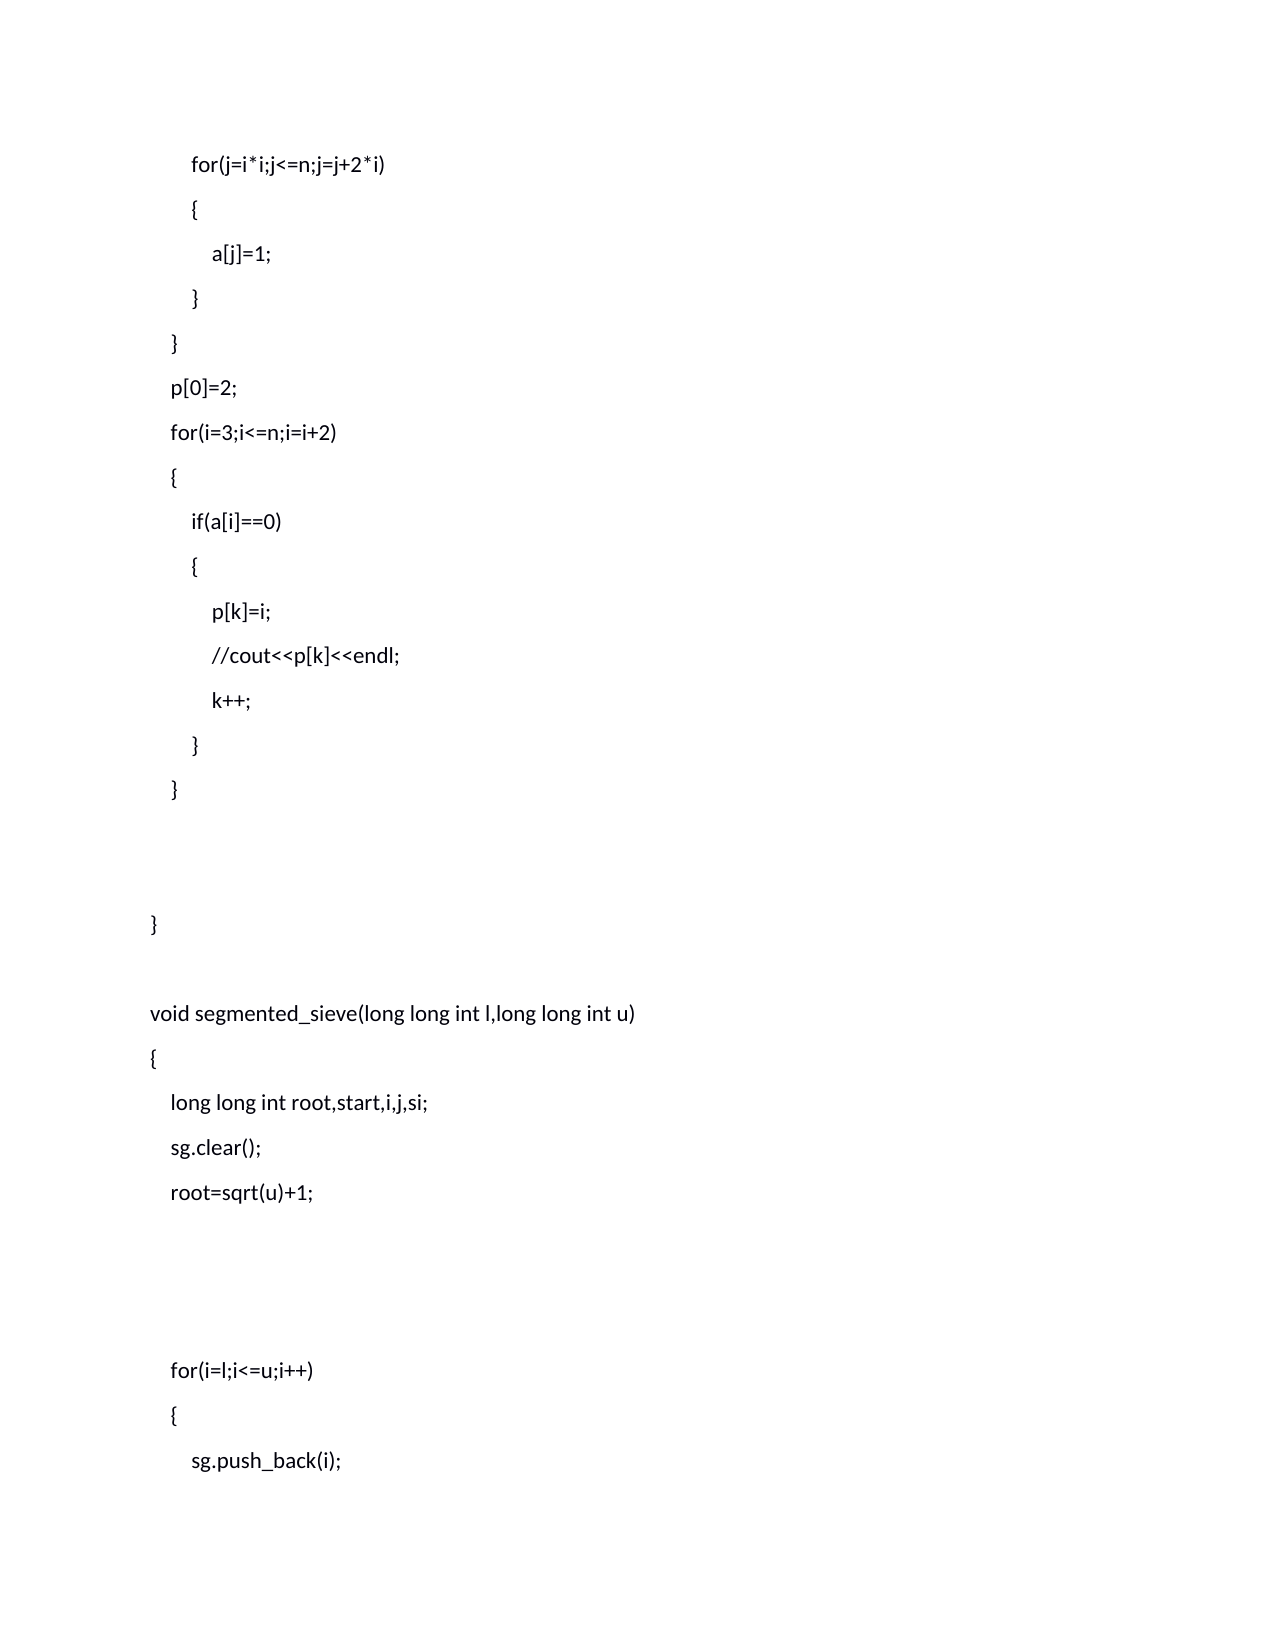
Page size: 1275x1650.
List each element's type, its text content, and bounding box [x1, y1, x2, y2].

text root=sqrt(u)+1; [150, 1178, 1125, 1206]
text } [150, 776, 1125, 804]
text } [150, 329, 1125, 357]
text { [150, 1401, 1125, 1429]
text sg.clear(); [150, 1133, 1125, 1161]
text { [150, 552, 1125, 580]
text long long int root,start,i,j,si; [150, 1088, 1125, 1116]
text a[j]=1; [150, 239, 1125, 267]
text void segmented_sieve(long long int l,long long int u) [150, 999, 1125, 1027]
text //cout<<p[k]<<endl; [150, 642, 1125, 669]
text { [150, 463, 1125, 491]
text for(j=i*i;j<=n;j=j+2*i) [150, 150, 1125, 178]
text for(i=l;i<=u;i++) [150, 1357, 1125, 1384]
text { [150, 1044, 1125, 1072]
text p[k]=i; [150, 597, 1125, 625]
text } [150, 910, 1125, 938]
text for(i=3;i<=n;i=i+2) [150, 418, 1125, 446]
text if(a[i]==0) [150, 507, 1125, 536]
text { [150, 195, 1125, 223]
text k++; [150, 686, 1125, 714]
text } [150, 731, 1125, 759]
text sg.push_back(i); [150, 1446, 1125, 1474]
text p[0]=2; [150, 373, 1125, 401]
text } [150, 284, 1125, 312]
